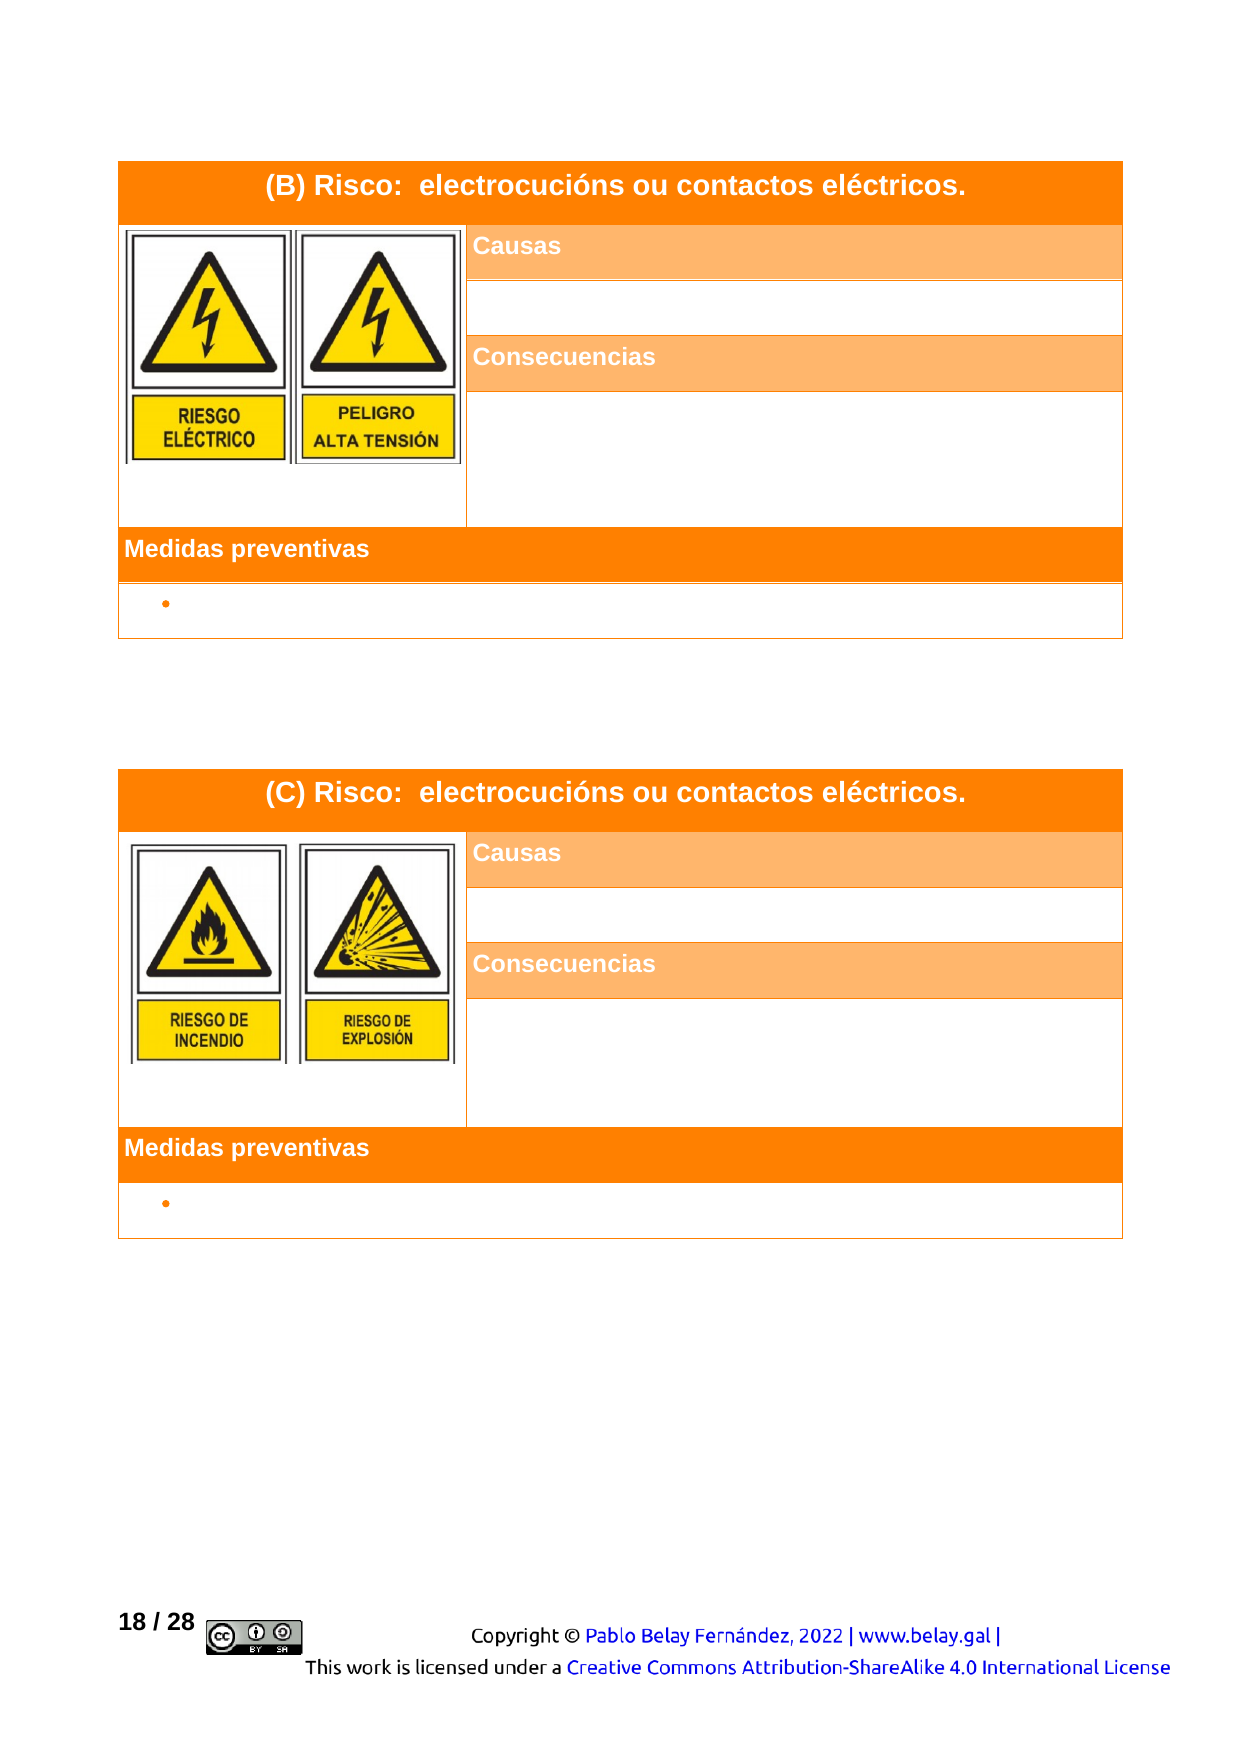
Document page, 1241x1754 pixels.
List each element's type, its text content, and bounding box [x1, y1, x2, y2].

table_cell Consecuencias [467, 336, 1122, 391]
table_cell Medidas preventivas [119, 1128, 1122, 1182]
table_cell [119, 225, 466, 527]
table_header (C) Risco: electrocucións ou contactos eléctricos. [119, 770, 1122, 831]
table_cell [119, 1183, 1122, 1238]
picture [123, 230, 462, 464]
picture [123, 837, 462, 1064]
table_cell [467, 392, 1122, 527]
table_cell [467, 888, 1122, 942]
table_cell [119, 832, 466, 1127]
picture [200, 1604, 1205, 1690]
table_cell Causas [467, 225, 1122, 279]
table_cell Causas [467, 832, 1122, 887]
table_cell Medidas preventivas [119, 528, 1122, 582]
table_cell [467, 281, 1122, 335]
table_header (B) Risco: electrocucións ou contactos eléctricos. [119, 162, 1122, 224]
table_cell [467, 999, 1122, 1127]
table_cell Consecuencias [467, 943, 1122, 998]
table_cell [119, 584, 1122, 638]
